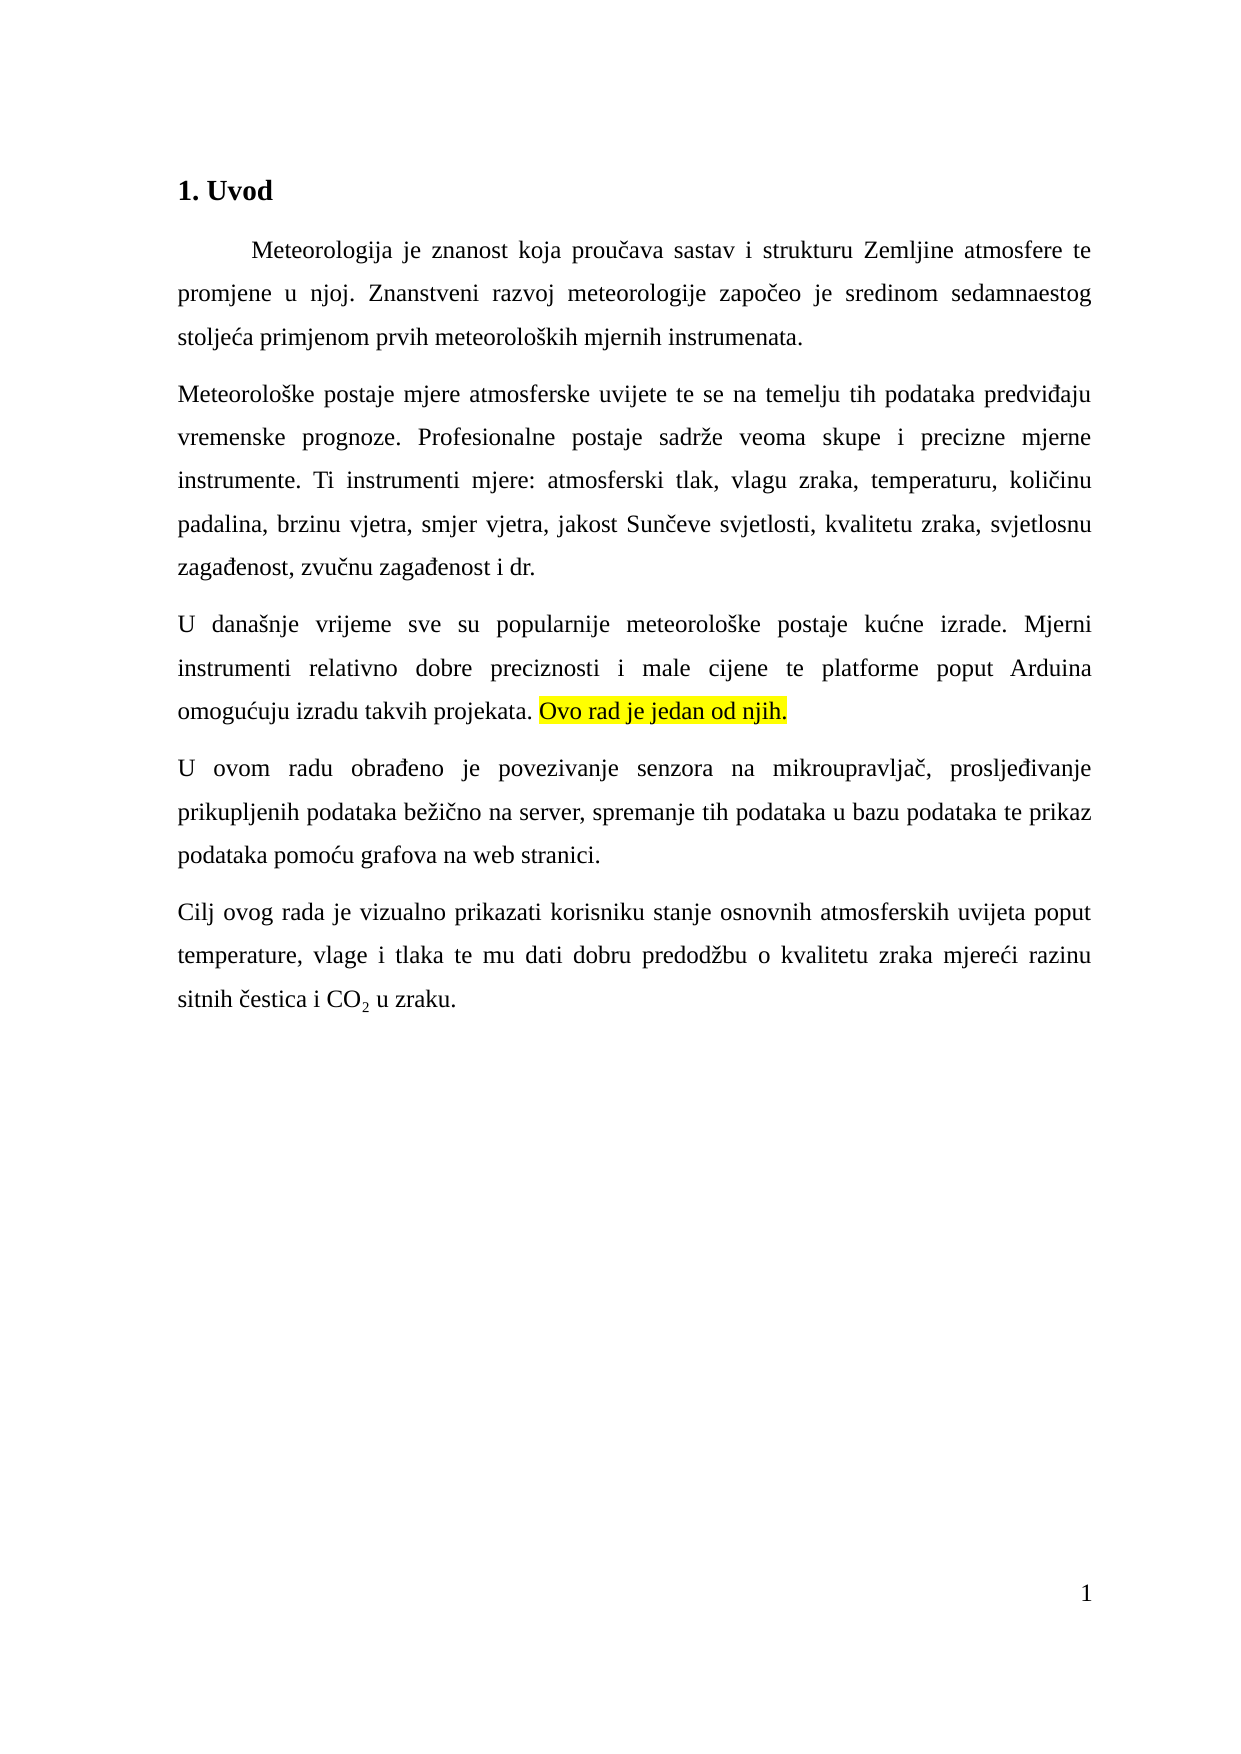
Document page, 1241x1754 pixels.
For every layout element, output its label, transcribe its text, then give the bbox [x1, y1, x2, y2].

text U današnje vrijeme sve su popularnije meteorološke postaje kućne izrade. Mjerni instrumenti relativno dobre preciznosti i male cijene te platforme poput Arduina omogućuju izradu takvih projekata. Ovo rad je jedan od njih. [177, 609, 1093, 724]
subtitle 1. Uvod [177, 173, 1093, 206]
text Meteorološke postaje mjere atmosferske uvijete te se na temelju tih podataka predviđaju vremenske prognoze. Profesionalne postaje sadrže veoma skupe i precizne mjerne instrumente. Ti instrumenti mjere: atmosferski tlak, vlagu zraka, temperaturu, količinu padalina, brzinu vjetra, smjer vjetra, jakost Sunčeve svjetlosti, kvalitetu zraka, svjetlosnu zagađenost, zvučnu zagađenost i dr. [177, 379, 1093, 581]
text U ovom radu obrađeno je povezivanje senzora na mikroupravljač, prosljeđivanje prikupljenih podataka bežično na server, spremanje tih podataka u bazu podataka te prikaz podataka pomoću grafova na web stranici. [177, 753, 1093, 868]
text Meteorologija je znanost koja proučava sastav i strukturu Zemljine atmosfere te promjene u njoj. Znanstveni razvoj meteorologije započeo je sredinom sedamnaestog stoljeća primjenom prvih meteoroloških mjernih instrumenata. [177, 235, 1093, 350]
text Cilj ovog rada je vizualno prikazati korisniku stanje osnovnih atmosferskih uvijeta poput temperature, vlage i tlaka te mu dati dobru predodžbu o kvalitetu zraka mjereći razinu sitnih čestica i CO₂ u zraku. [177, 897, 1093, 1012]
